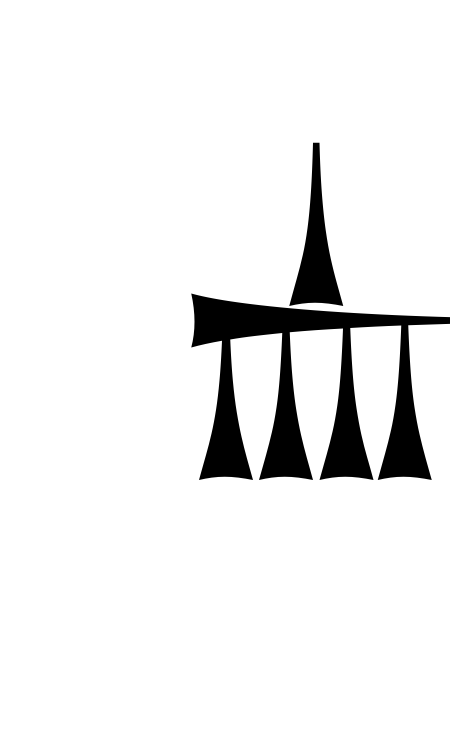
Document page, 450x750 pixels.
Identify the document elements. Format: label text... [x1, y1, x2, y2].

text 𒃲 [118, 118, 332, 570]
